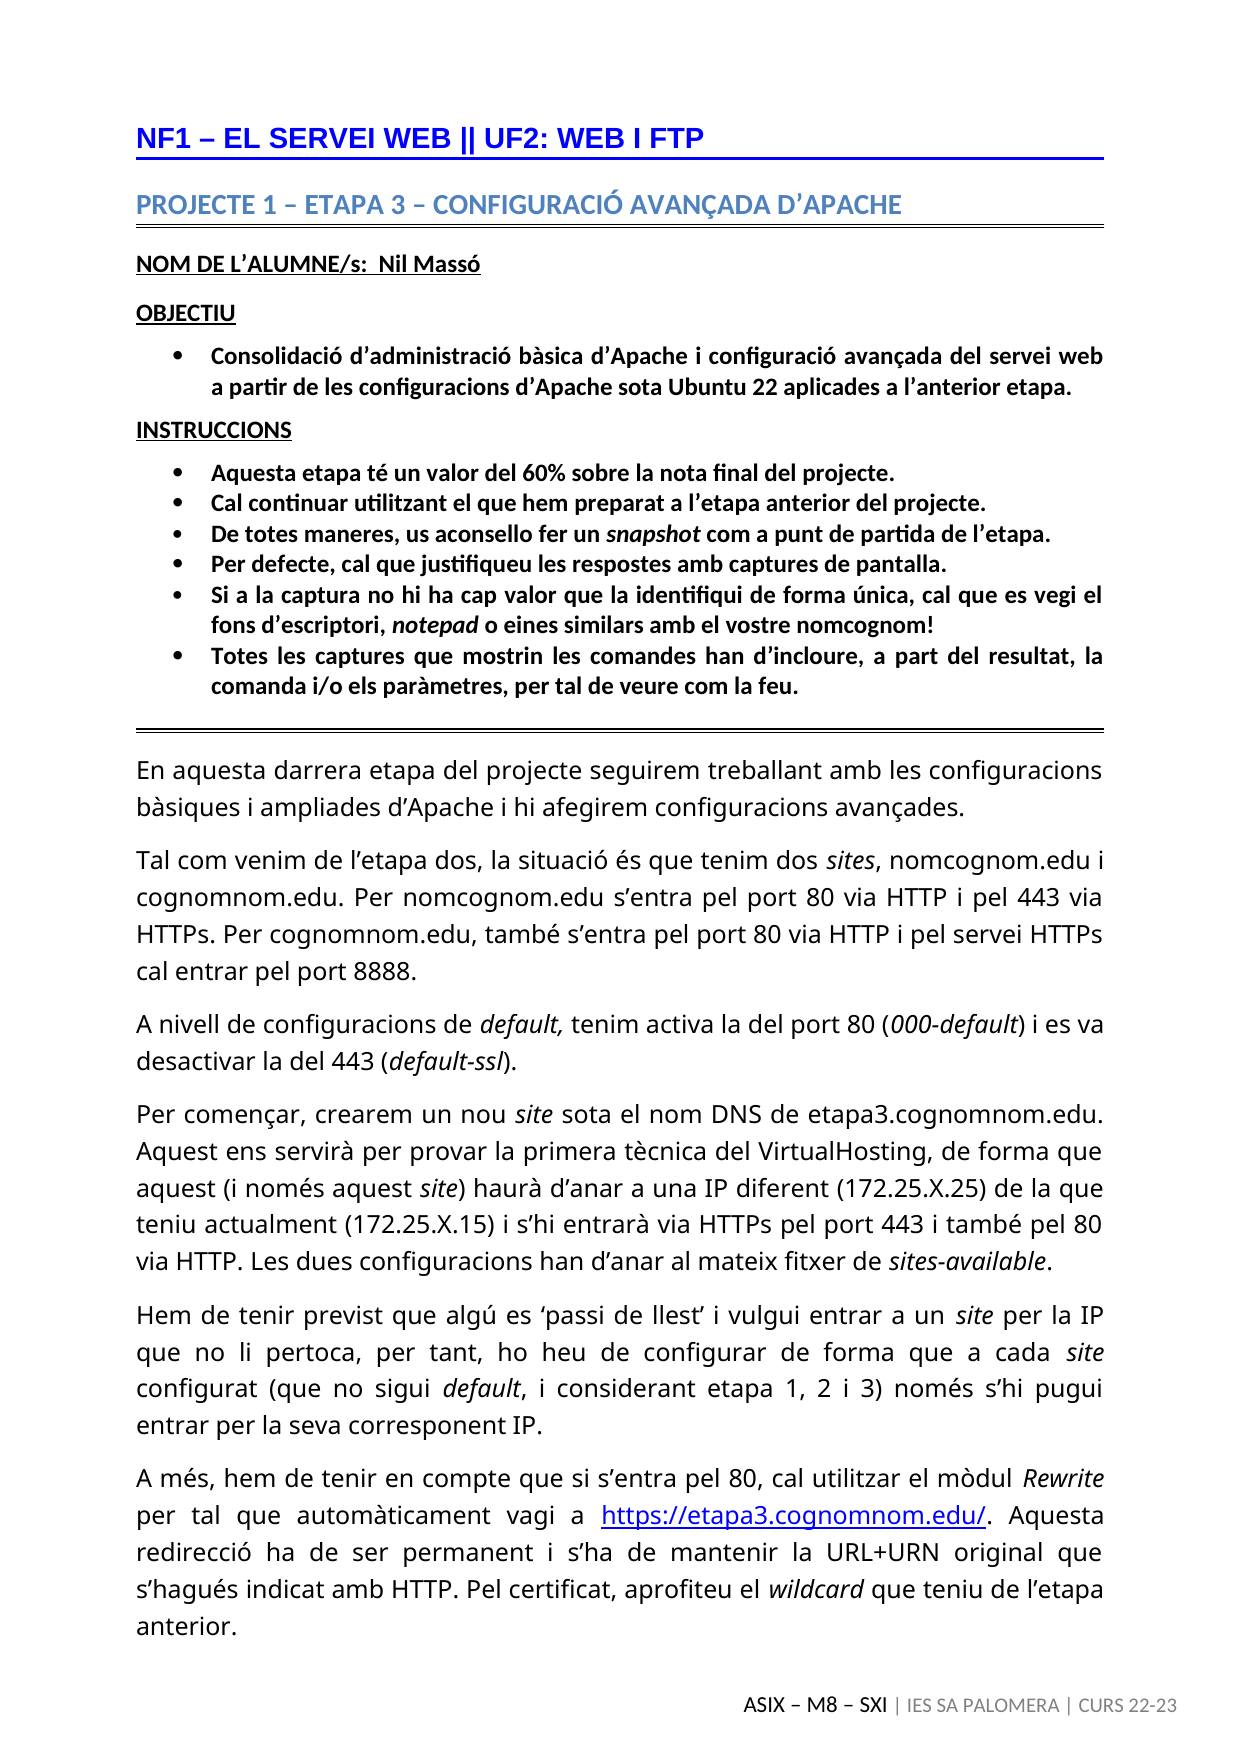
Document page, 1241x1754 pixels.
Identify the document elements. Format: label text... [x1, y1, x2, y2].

text Hem de tenir previst que algú es ‘passi de llest’ i vulgui entrar a un site per la IP que no li pertoca, per tant, ho heu de configurar de forma que a cada site configurat (que no sigui default, i considerant etapa 1, 2 i 3) només s’hi pugui entrar per la seva corresponent IP. [136, 1297, 1104, 1442]
text NF1 – EL SERVEI web || uf2: WEB I FTP [136, 121, 1104, 157]
text Per començar, crearem un nou site sota el nom DNS de etapa3.cognomnom.edu. Aquest ens servirà per provar la primera tècnica del VirtualHosting, de forma que aquest (i només aquest site) haurà d’anar a una IP diferent (172.25.X.25) de la que teniu actualment (172.25.X.15) i s’hi entrarà via HTTPs pel port 443 i també pel 80 via HTTP. Les dues configuracions han d’anar al mateix fitxer de sites-available. [136, 1097, 1104, 1278]
list Totes les captures que mostrin les comandes han d’incloure, a part del resultat, la comanda i/o els paràmetres, per tal de veure com la feu. [173, 640, 1104, 701]
text INSTRUCCIONS [136, 414, 1104, 444]
text En aquesta darrera etapa del projecte seguirem treballant amb les configuracions bàsiques i ampliades d’Apache i hi afegirem configuracions avançades. [136, 753, 1104, 823]
list De totes maneres, us aconsello fer un snapshot com a punt de partida de l’etapa. [173, 518, 1104, 548]
list Si a la captura no hi ha cap valor que la identifiqui de forma única, cal que es vegi el fons d’escriptori, notepad o eines similars amb el vostre nomcognom! [173, 579, 1104, 640]
text PROJECTE 1 – ETAPA 3 – CONFIGURACIÓ AVANÇADA D’APACHE [136, 186, 1104, 224]
list Consolidació d’administració bàsica d’Apache i configuració avançada del servei web a partir de les configuracions d’Apache sota Ubuntu 22 aplicades a l’anterior etapa. [173, 340, 1104, 401]
text Tal com venim de l’etapa dos, la situació és que tenim dos sites, nomcognom.edu i cognomnom.edu. Per nomcognom.edu s’entra pel port 80 via HTTP i pel 443 via HTTPs. Per cognomnom.edu, també s’entra pel port 80 via HTTP i pel servei HTTPs cal entrar pel port 8888. [136, 843, 1104, 987]
text A més, hem de tenir en compte que si s’entra pel 80, cal utilitzar el mòdul Rewrite per tal que automàticament vagi a https://etapa3.cognomnom.edu/. Aquesta redirecció ha de ser permanent i s’ha de mantenir la URL+URN original que s’hagués indicat amb HTTP. Pel certificat, aprofiteu el wildcard que teniu de l’etapa anterior. [136, 1461, 1104, 1642]
list Cal continuar utilitzant el que hem preparat a l’etapa anterior del projecte. [173, 487, 1104, 518]
list Aquesta etapa té un valor del 60% sobre la nota final del projecte. [173, 457, 1104, 487]
text A nivell de configuracions de default, tenim activa la del port 80 (000-default) i es va desactivar la del 443 (default-ssl). [136, 1007, 1104, 1077]
list Per defecte, cal que justifiqueu les respostes amb captures de pantalla. [173, 548, 1104, 579]
text NOM DE L’ALUMNE/s: Nil Massó [136, 248, 1104, 278]
text OBJECTIU [136, 297, 1104, 328]
